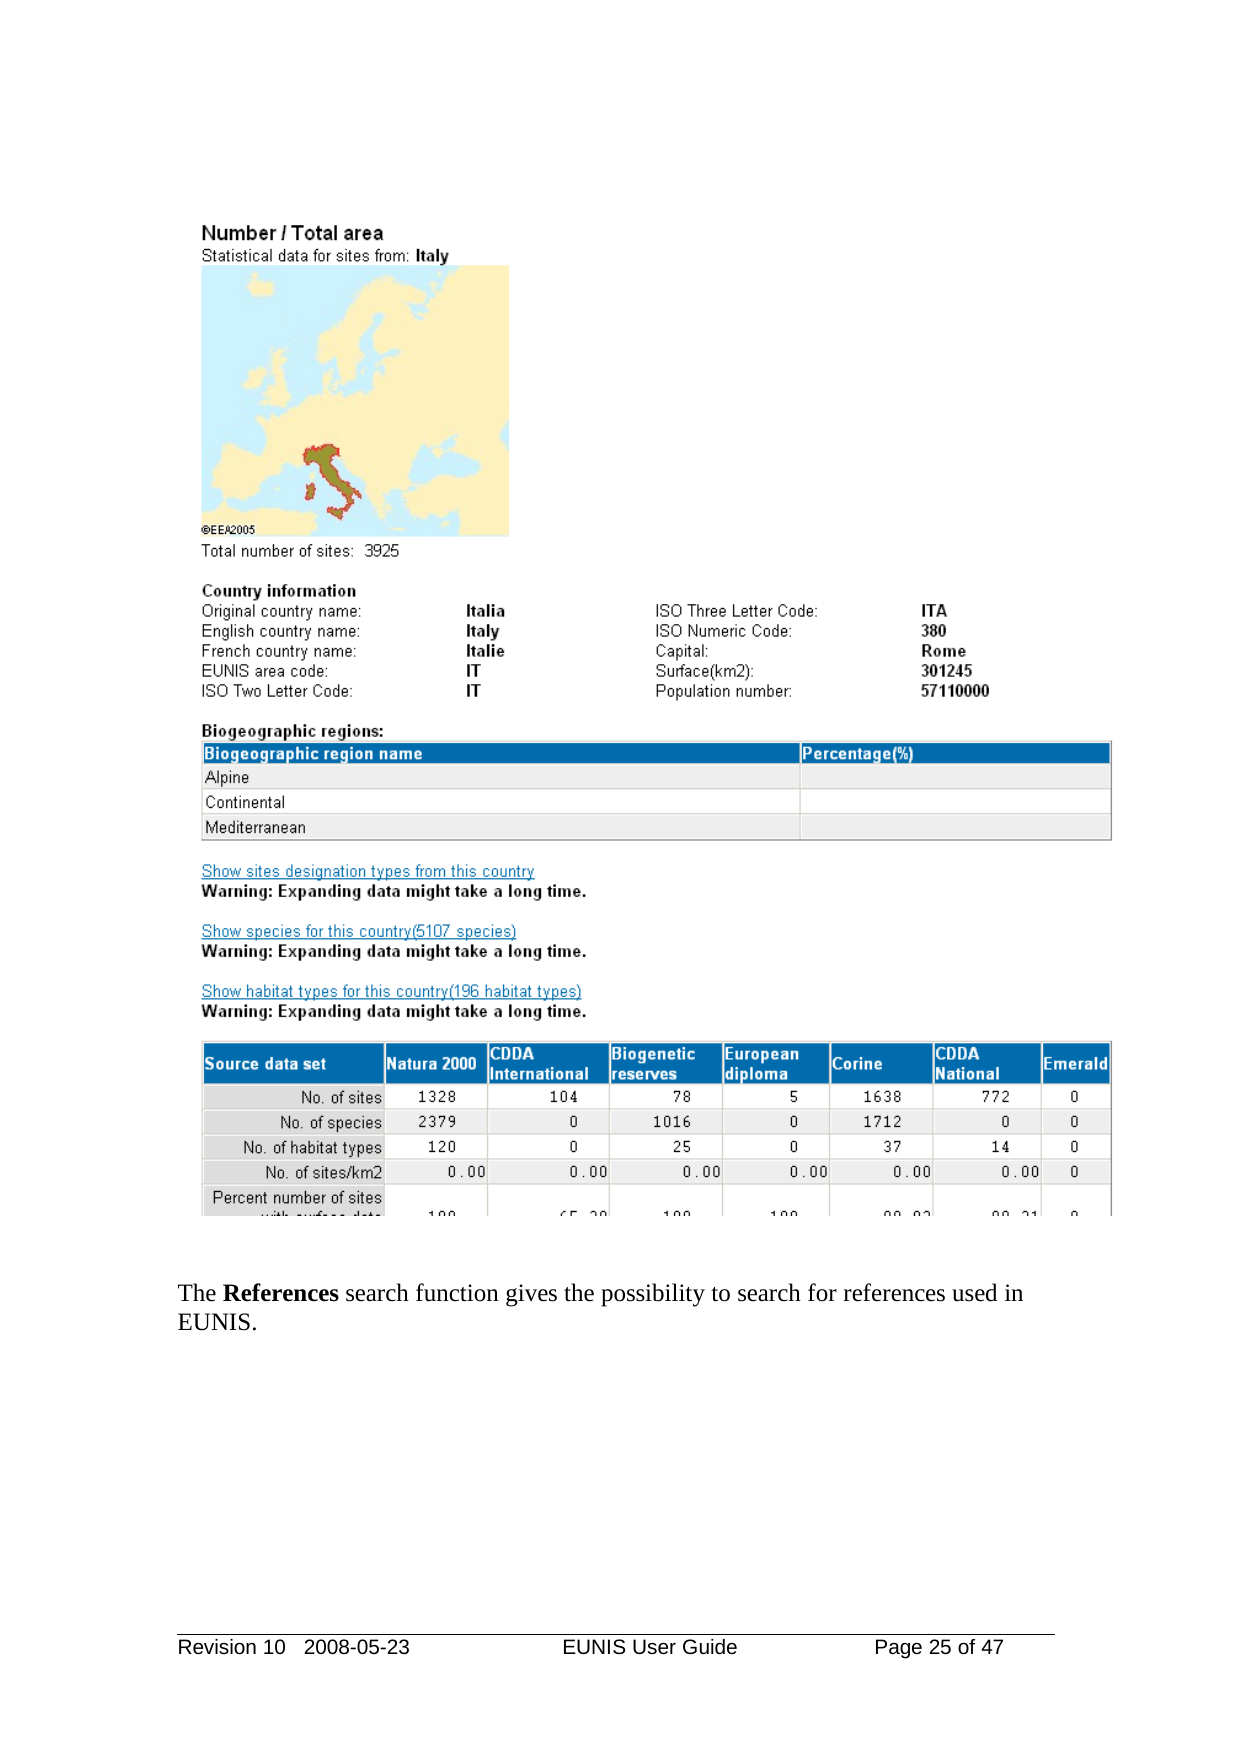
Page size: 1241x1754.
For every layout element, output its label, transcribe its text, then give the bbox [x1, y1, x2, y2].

text The References search function gives the possibility to search for references used in EUNIS. [177, 1278, 1092, 1336]
picture [193, 219, 1117, 1216]
